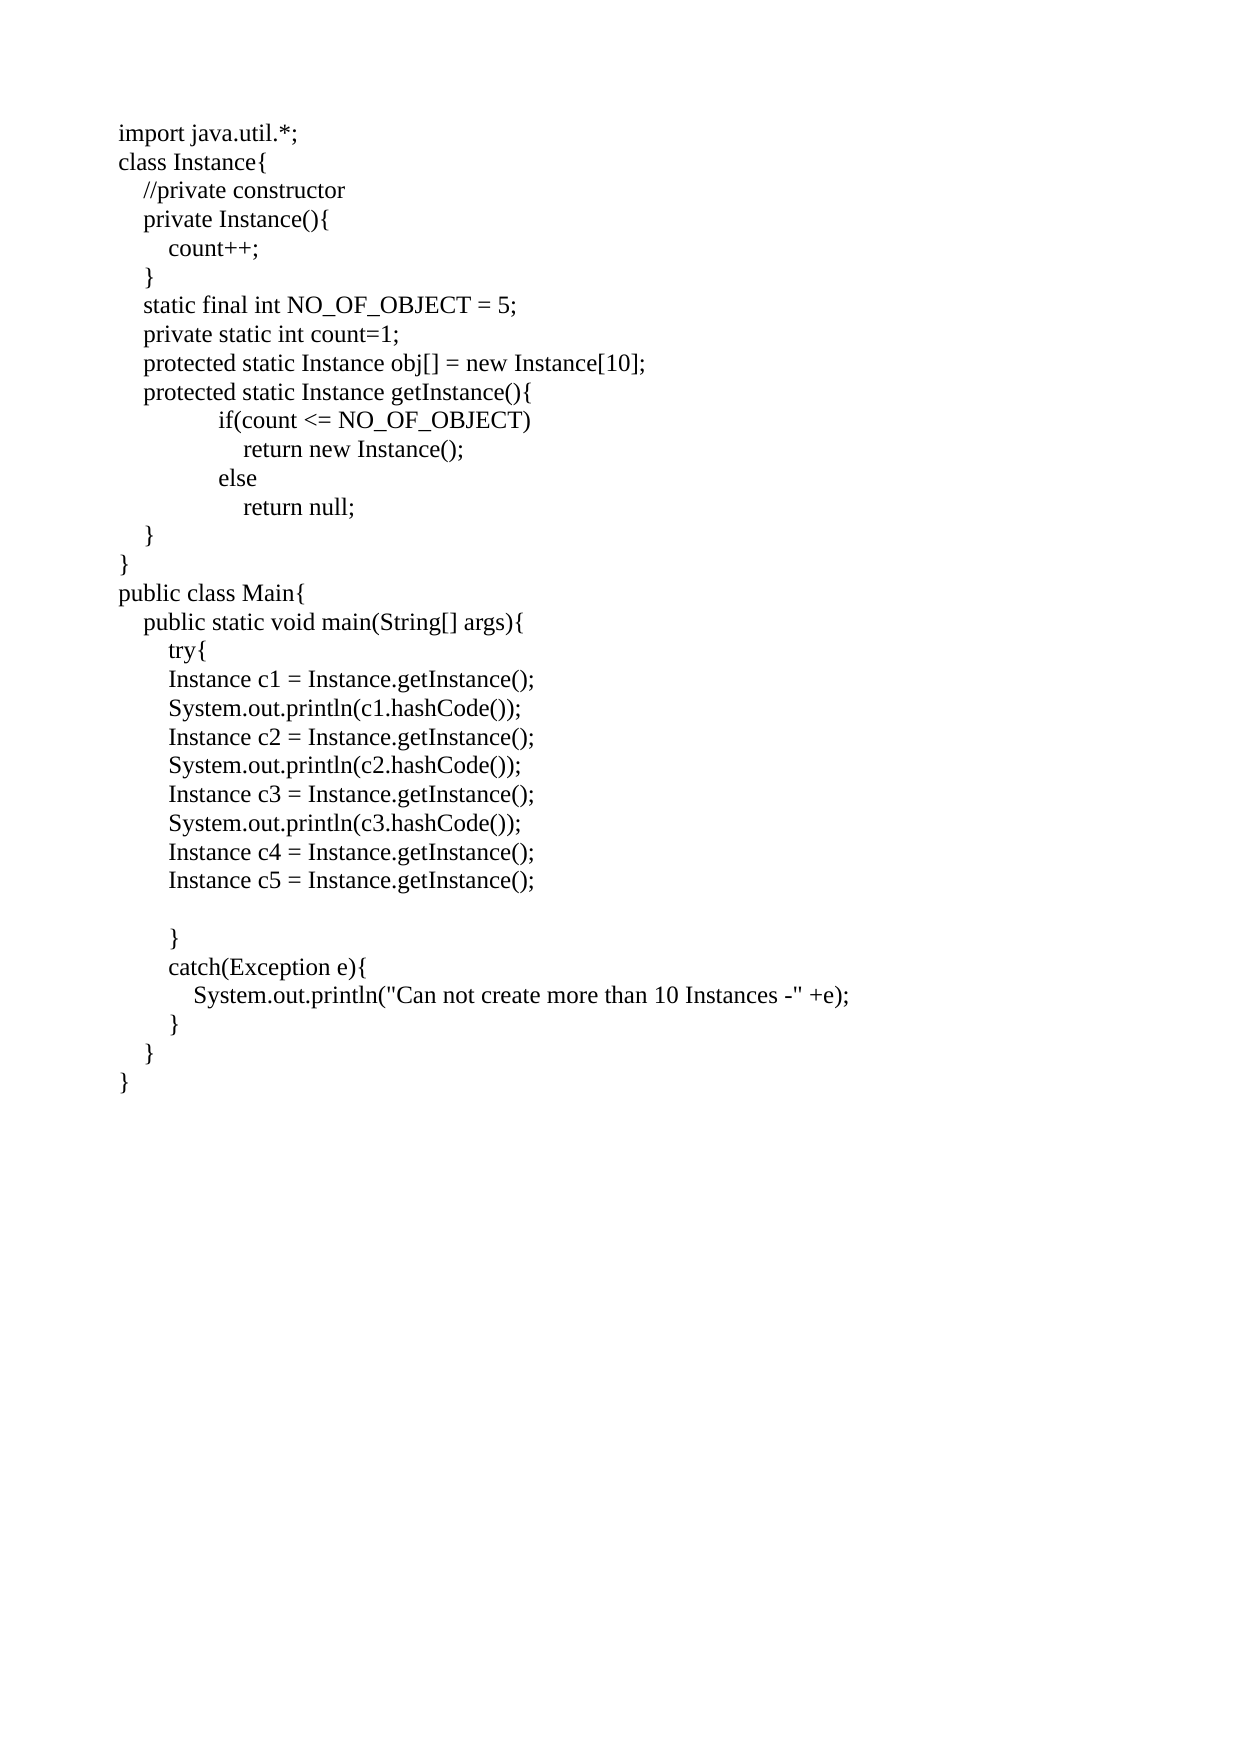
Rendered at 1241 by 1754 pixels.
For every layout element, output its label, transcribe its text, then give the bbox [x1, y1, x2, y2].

text Instance c1 = Instance.getInstance(); [118, 664, 1122, 693]
text } [118, 521, 1122, 549]
text import java.util.*; [118, 118, 1122, 147]
text try{ [118, 636, 1122, 664]
text System.out.println("Can not create more than 10 Instances -" +e); [118, 981, 1122, 1009]
text catch(Exception e){ [118, 952, 1122, 981]
text protected static Instance obj[] = new Instance[10]; [118, 348, 1122, 377]
text count++; [118, 233, 1122, 262]
text public static void main(String[] args){ [118, 607, 1122, 636]
text Instance c2 = Instance.getInstance(); [118, 722, 1122, 751]
text System.out.println(c3.hashCode()); [118, 808, 1122, 837]
text } [118, 549, 1122, 578]
text } [118, 262, 1122, 291]
text class Instance{ [118, 147, 1122, 176]
text Instance c4 = Instance.getInstance(); [118, 837, 1122, 866]
text System.out.println(c1.hashCode()); [118, 693, 1122, 722]
text } [118, 923, 1122, 952]
text Instance c3 = Instance.getInstance(); [118, 779, 1122, 808]
text System.out.println(c2.hashCode()); [118, 751, 1122, 779]
text return null; [118, 492, 1122, 521]
text if(count <= NO_OF_OBJECT) [118, 406, 1122, 434]
text } [118, 1067, 1122, 1096]
text protected static Instance getInstance(){ [118, 377, 1122, 406]
text public class Main{ [118, 578, 1122, 607]
text Instance c5 = Instance.getInstance(); [118, 866, 1122, 894]
text } [118, 1038, 1122, 1067]
text } [118, 1009, 1122, 1038]
text private Instance(){ [118, 204, 1122, 233]
text //private constructor [118, 176, 1122, 204]
text static final int NO_OF_OBJECT = 5; [118, 291, 1122, 319]
text return new Instance(); [118, 434, 1122, 463]
text private static int count=1; [118, 319, 1122, 348]
text else [118, 463, 1122, 492]
